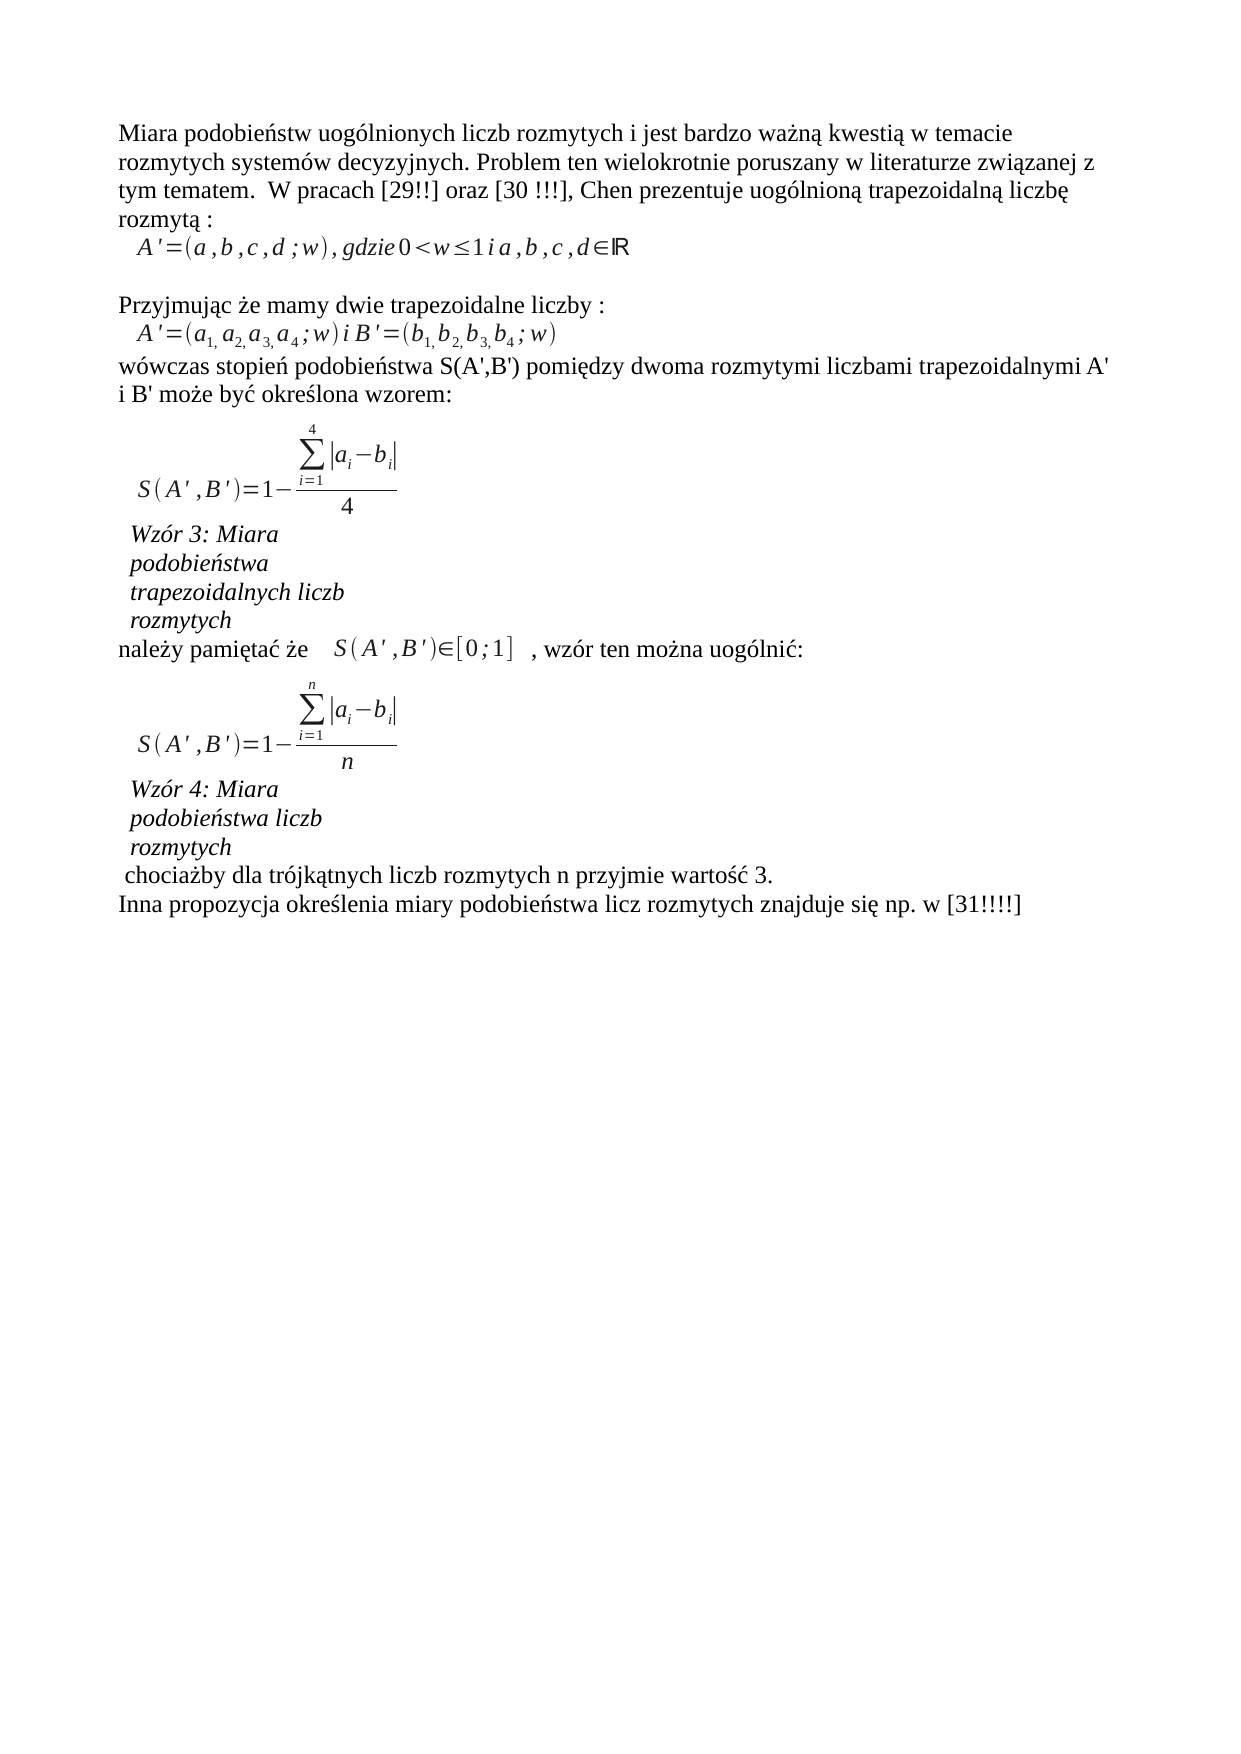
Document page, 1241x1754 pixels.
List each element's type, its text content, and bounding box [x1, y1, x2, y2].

text Wzór 4: Miara podobieństwa liczb rozmytych [130, 676, 405, 861]
text wówczas stopień podobieństwa S(A',B') pomiędzy dwoma rozmytymi liczbami trapezoidalnymi A' i B' może być określona wzorem: [118, 351, 1122, 408]
text Inna propozycja określenia miary podobieństwa licz rozmytych znajduje się np. w [31!!!!] [118, 889, 1122, 918]
text należy pamiętać że , wzór ten można uogólnić: [118, 634, 1122, 663]
text Przyjmując że mamy dwie trapezoidalne liczby : [118, 291, 1122, 319]
text Wzór 3: Miara podobieństwa trapezoidalnych liczb rozmytych [130, 421, 405, 634]
text chociażby dla trójkątnych liczb rozmytych n przyjmie wartość 3. [118, 861, 1122, 889]
text Miara podobieństw uogólnionych liczb rozmytych i jest bardzo ważną kwestią w temacie rozmytych systemów decyzyjnych. Problem ten wielokrotnie poruszany w literaturze związanej z tym tematem. W pracach [29!!] oraz [30 !!!], Chen prezentuje uogólnioną trapezoidalną liczbę rozmytą : [118, 118, 1122, 233]
